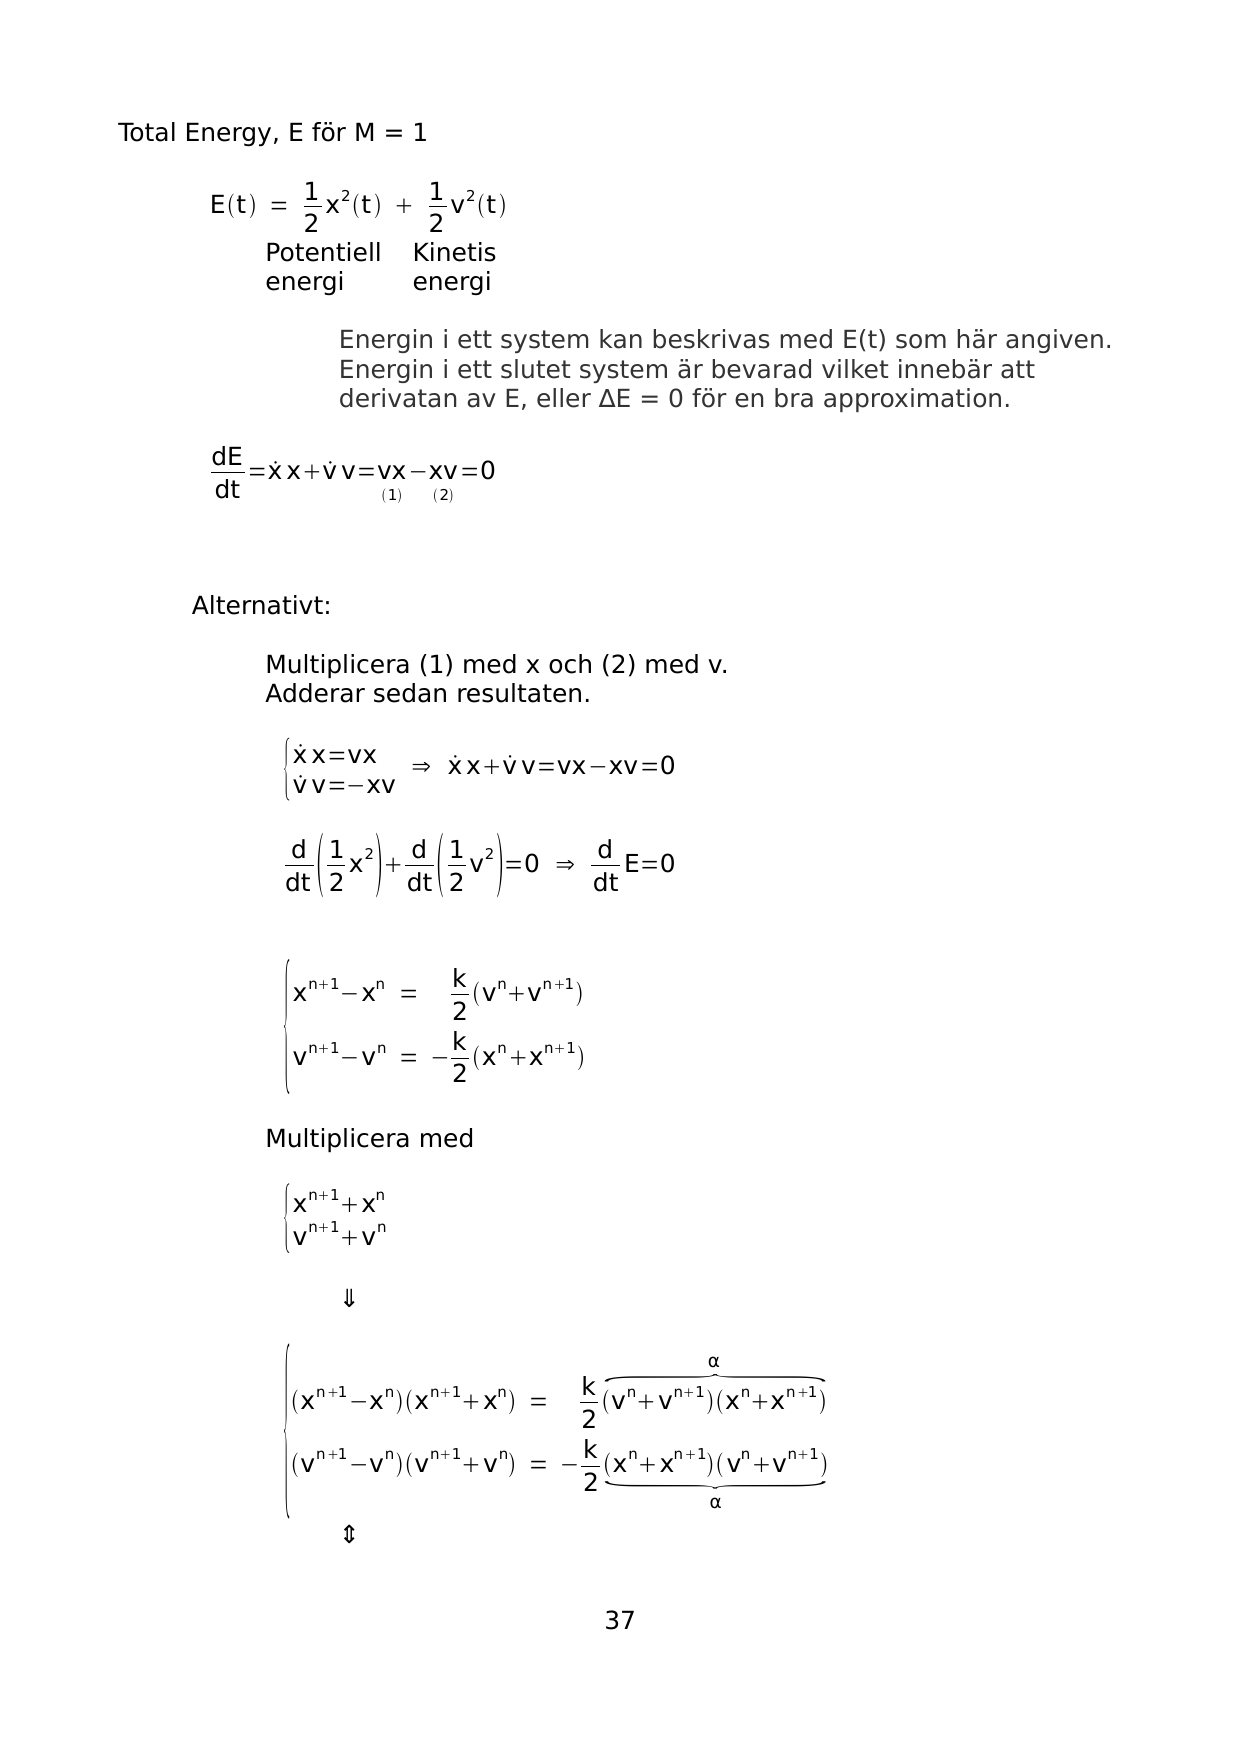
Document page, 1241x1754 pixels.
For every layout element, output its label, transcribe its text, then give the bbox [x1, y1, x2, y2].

text Total Energy, E för M = 1 [118, 118, 1122, 147]
text Multiplicera (1) med x och (2) med v. [118, 650, 1122, 679]
text energi energi [118, 267, 1122, 296]
text Energin i ett system kan beskrivas med E(t) som här angiven. [118, 326, 1122, 355]
text ⇕ [118, 1520, 1122, 1549]
text Adderar sedan resultaten. [118, 679, 1122, 708]
text Multiplicera med [118, 1124, 1122, 1154]
text Energin i ett slutet system är bevarad vilket innebär att [118, 355, 1122, 384]
text Alternativt: [118, 591, 1122, 621]
text Potentiell Kinetis [118, 238, 1122, 267]
text derivatan av E, eller ∆E = 0 för en bra approximation. [118, 384, 1122, 413]
text ⇓ [118, 1284, 1122, 1313]
